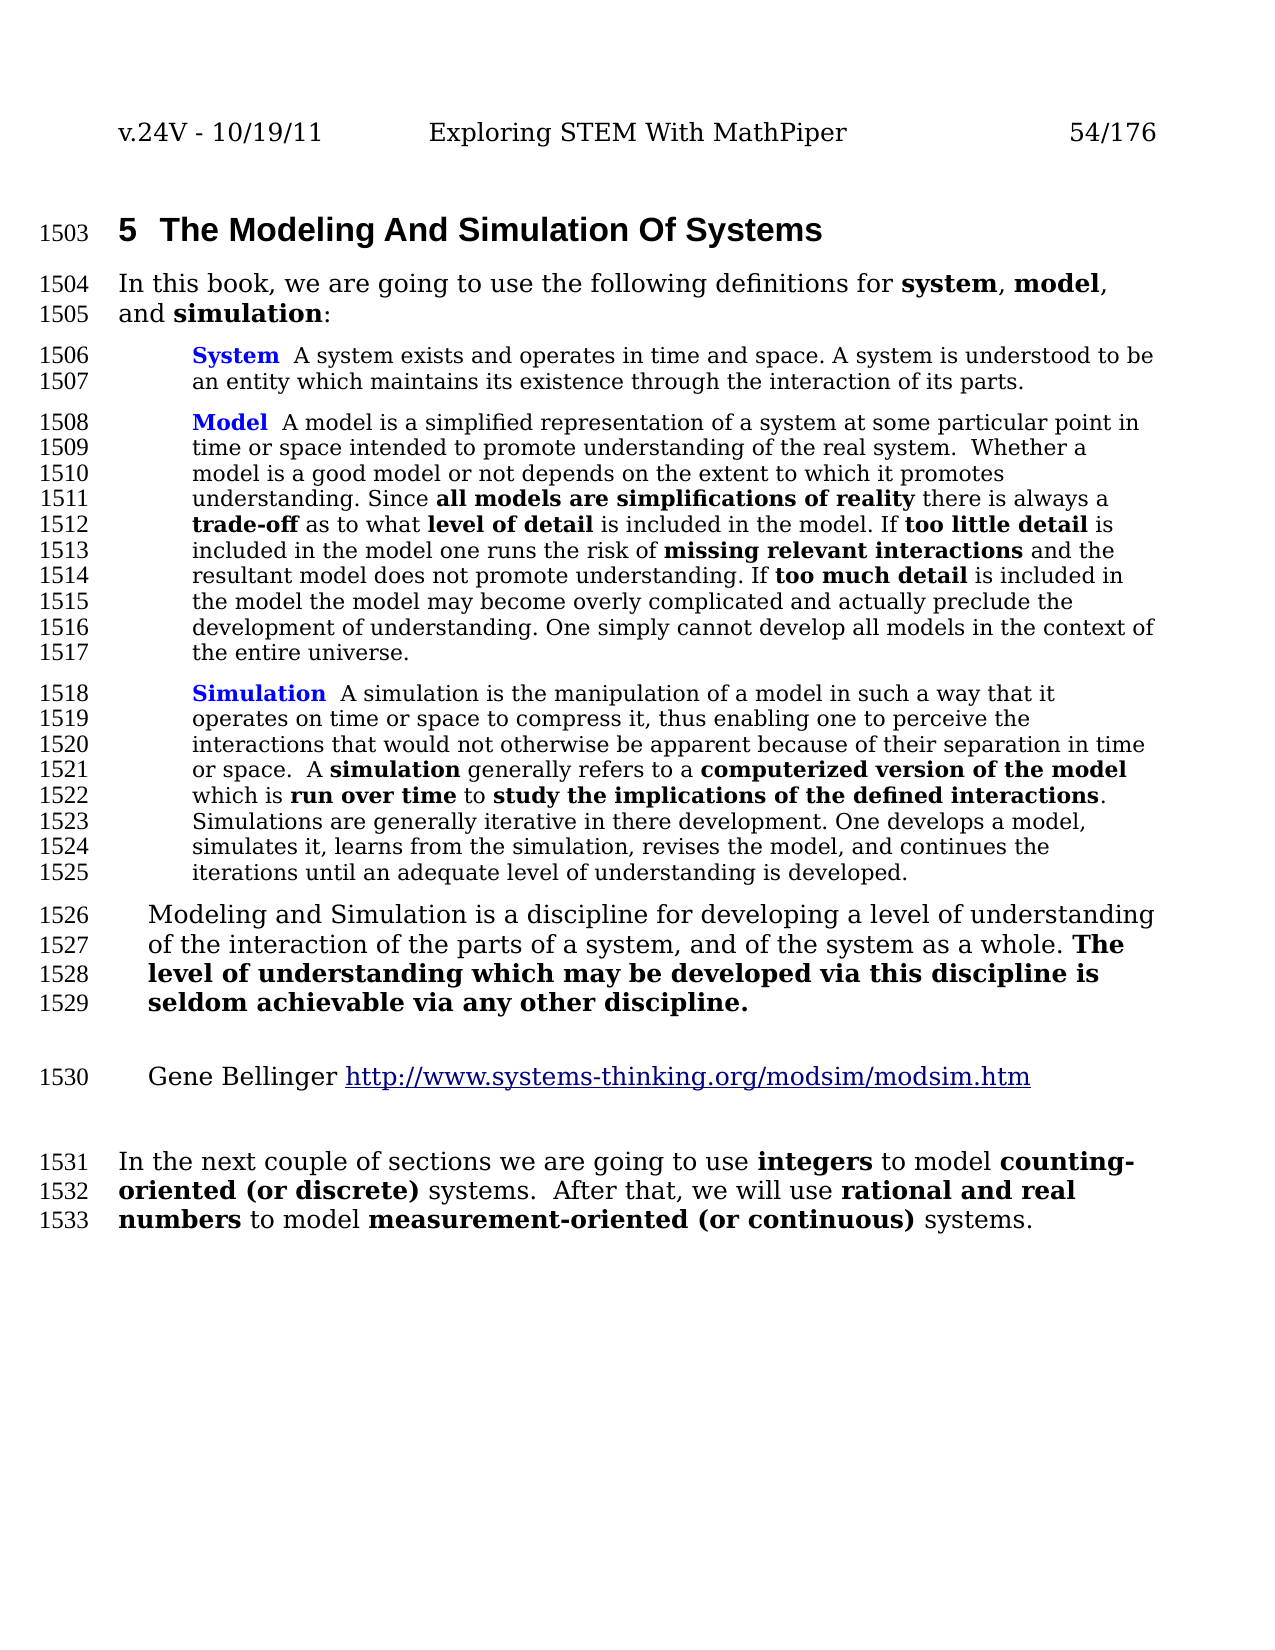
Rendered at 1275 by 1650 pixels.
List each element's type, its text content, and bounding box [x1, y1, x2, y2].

text In this book, we are going to use the following definitions for system, model, and simulation: [118, 269, 1157, 328]
text Modeling and Simulation is a discipline for developing a level of understanding of the interaction of the parts of a system, and of the system as a whole. The level of understanding which may be developed via this discipline is seldom achievable via any other discipline. [148, 900, 1157, 1047]
text In the next couple of sections we are going to use integers to model counting-oriented (or discrete) systems. After that, we will use rational and real numbers to model measurement-oriented (or continuous) systems. [118, 1147, 1157, 1235]
list Model A model is a simplified representation of a system at some particular point in time or space intended to promote understanding of the real system. Whether a model is a good model or not depends on the extent to which it promotes understanding. Since all models are simplifications of reality there is always a trade-off as to what level of detail is included in the model. If too little detail is included in the model one runs the risk of missing relevant interactions and the resultant model does not promote understanding. If too much detail is included in the model the model may become overly complicated and actually preclude the development of understanding. One simply cannot develop all models in the context of the entire universe. [162, 409, 1157, 666]
subtitle The Modeling And Simulation Of Systems [118, 210, 1157, 248]
text Gene Bellinger http://www.systems-thinking.org/modsim/modsim.htm [148, 1062, 1157, 1091]
list System A system exists and operates in time and space. A system is understood to be an entity which maintains its existence through the interaction of its parts. [162, 343, 1157, 394]
list Simulation A simulation is the manipulation of a model in such a way that it operates on time or space to compress it, thus enabling one to perceive the interactions that would not otherwise be apparent because of their separation in time or space. A simulation generally refers to a computerized version of the model which is run over time to study the implications of the defined interactions. Simulations are generally iterative in there development. One develops a model, simulates it, learns from the simulation, revises the model, and continues the iterations until an adequate level of understanding is developed. [162, 681, 1157, 885]
